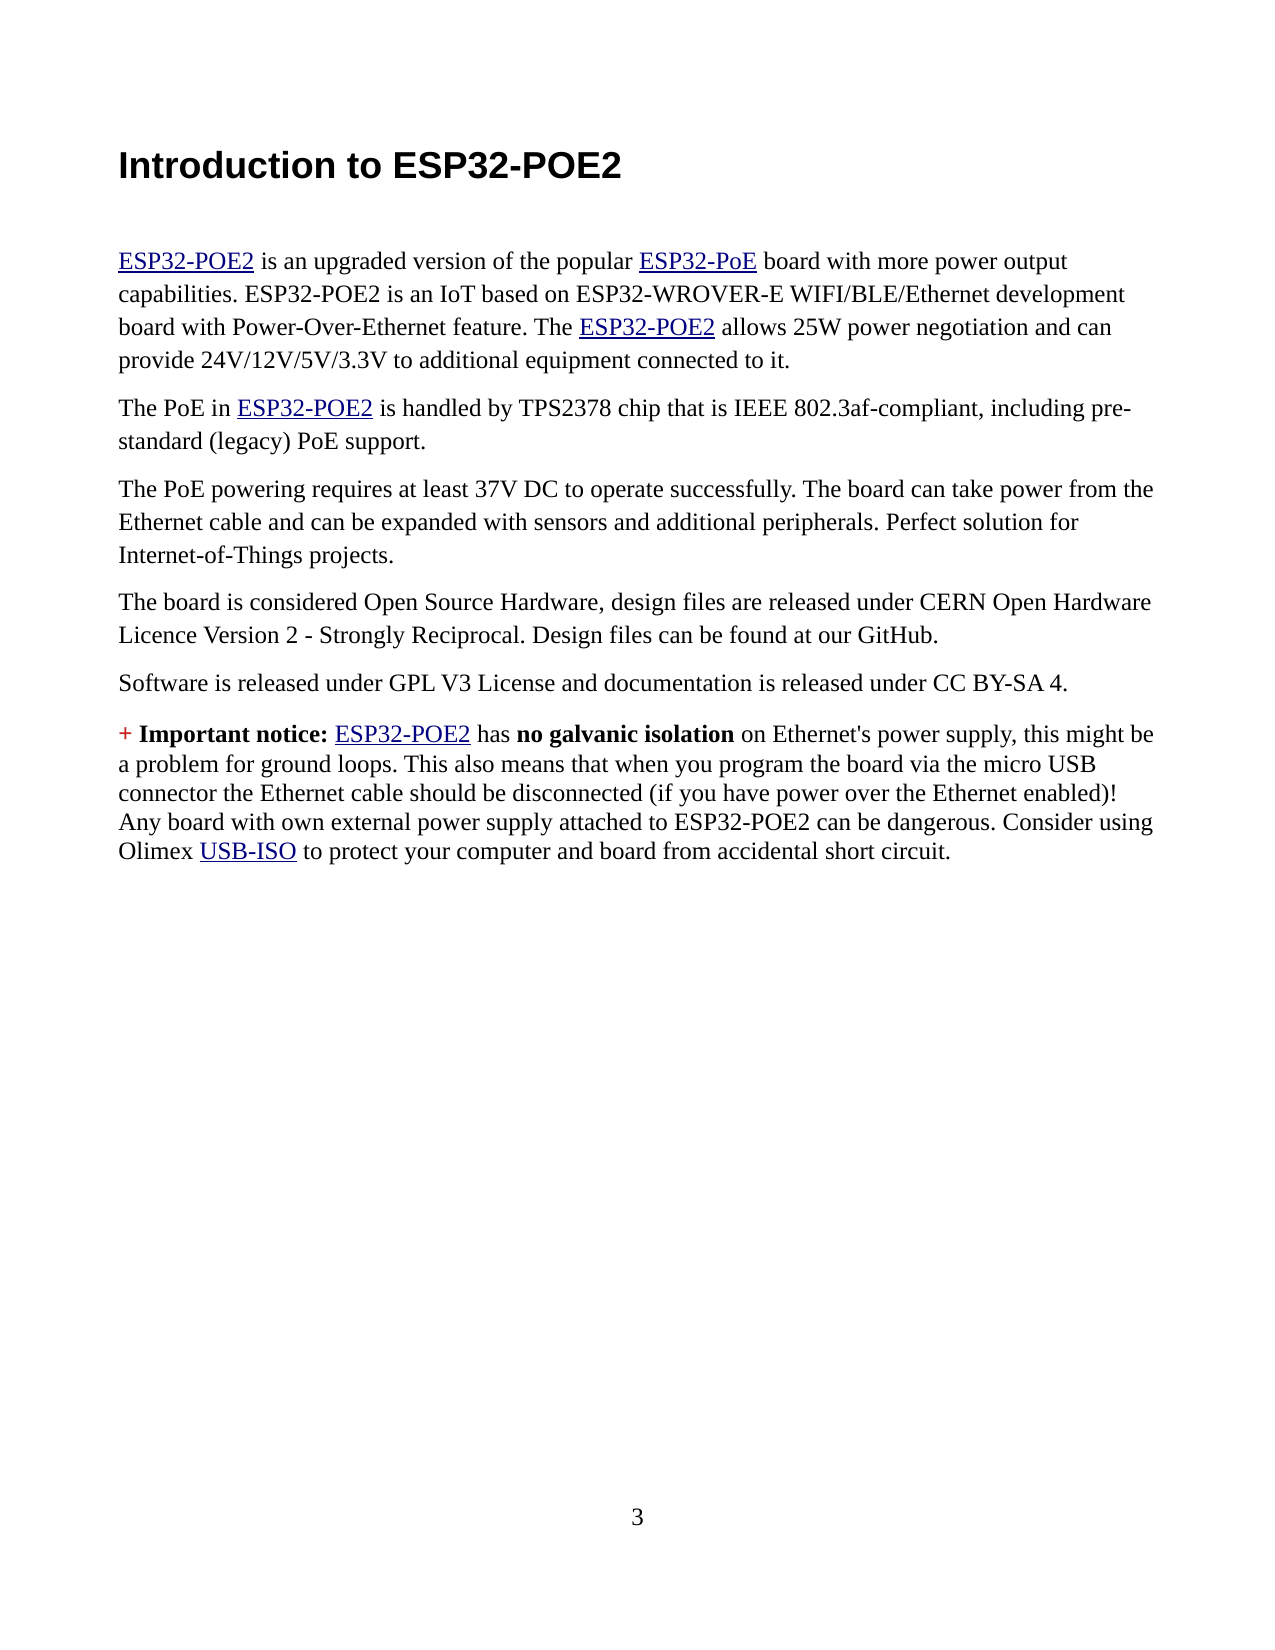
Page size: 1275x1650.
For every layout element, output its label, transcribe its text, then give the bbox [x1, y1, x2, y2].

text The PoE powering requires at least 37V DC to operate successfully. The board can take power from the Ethernet cable and can be expanded with sensors and additional peripherals. Perfect solution for Internet-of-Things projects. [118, 474, 1157, 568]
text + Important notice: ESP32-POE2 has no galvanic isolation on Ethernet's power supply, this might be a problem for ground loops. This also means that when you program the board via the micro USB connector the Ethernet cable should be disconnected (if you have power over the Ethernet enabled)! Any board with own external power supply attached to ESP32-POE2 can be dangerous. Consider using Olimex USB-ISO to protect your computer and board from accidental short circuit. [118, 716, 1157, 922]
text Software is released under GPL V3 License and documentation is released under CC BY-SA 4. [118, 668, 1157, 697]
text The board is considered Open Source Hardware, design files are released under CERN Open Hardware Licence Version 2 - Strongly Reciprocal. Design files can be found at our GitHub. [118, 587, 1157, 649]
text ESP32-POE2 is an upgraded version of the popular ESP32-PoE board with more power output capabilities. ESP32-POE2 is an IoT based on ESP32-WROVER-E WIFI/BLE/Ethernet development board with Power-Over-Ethernet feature. The ESP32-POE2 allows 25W power negotiation and can provide 24V/12V/5V/3.3V to additional equipment connected to it. [118, 246, 1157, 374]
subtitle Introduction to ESP32-POE2 [118, 143, 1157, 186]
text The PoE in ESP32-POE2 is handled by TPS2378 chip that is IEEE 802.3af-compliant, including pre-standard (legacy) PoE support. [118, 393, 1157, 455]
